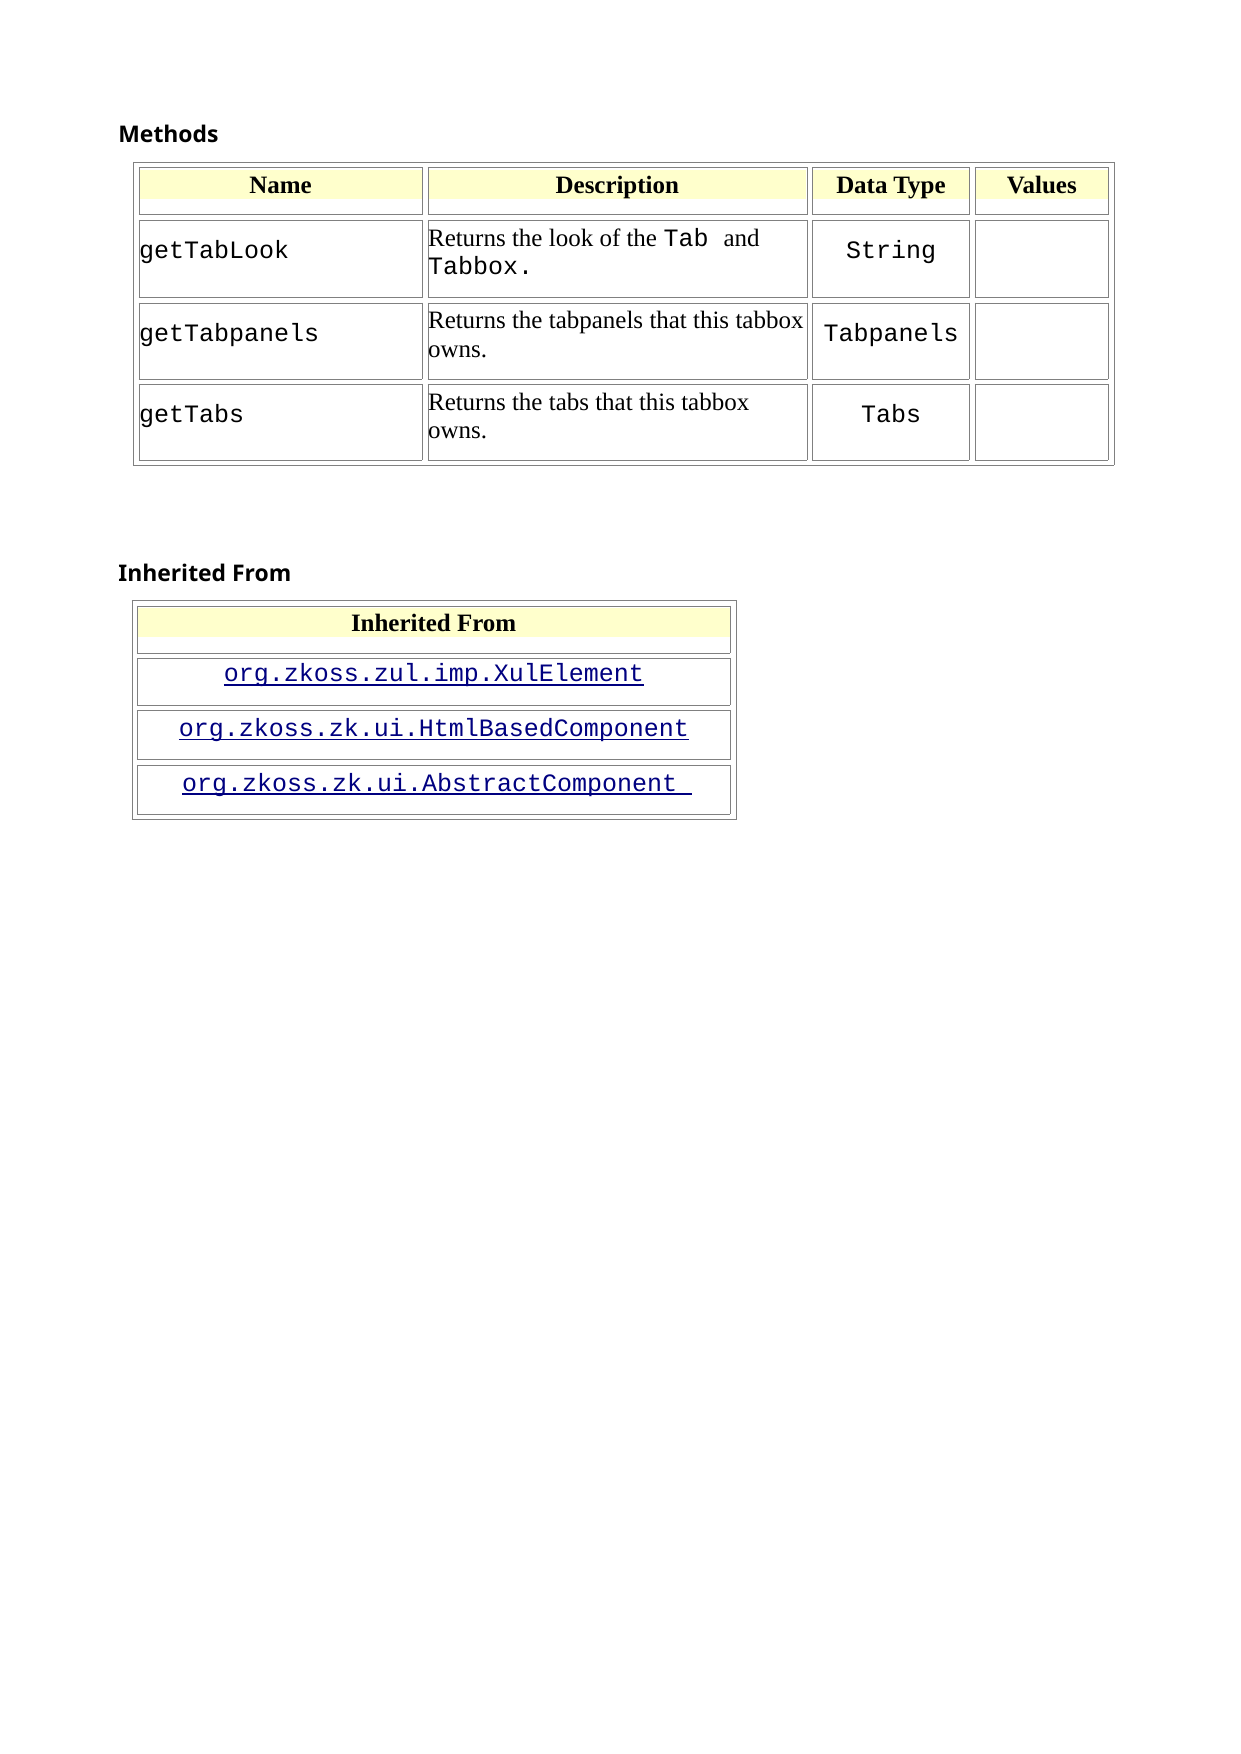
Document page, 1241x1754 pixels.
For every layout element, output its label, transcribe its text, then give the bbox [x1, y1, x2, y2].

table_cell [972, 214, 1111, 297]
table_cell Returns the look of the Tab and Tabbox. [425, 214, 809, 297]
table_cell [976, 304, 1108, 378]
table_header Description [425, 163, 809, 214]
table_cell Returns the tabpanels that this tabbox owns. [425, 297, 809, 378]
table_cell [976, 221, 1108, 297]
table_cell getTabs [136, 379, 425, 460]
table_cell String [809, 214, 972, 297]
table_header Name [136, 163, 425, 214]
table_cell org.zkoss.zul.imp.XulElement [134, 653, 733, 705]
table_cell org.zkoss.zk.ui.AbstractComponent [134, 759, 733, 814]
table_cell [976, 385, 1108, 460]
table_cell getTabpanels [136, 297, 425, 378]
table_cell [972, 379, 1111, 460]
table_cell org.zkoss.zk.ui.HtmlBasedComponent [134, 705, 733, 759]
table_cell [972, 297, 1111, 378]
table_header Inherited From [134, 601, 733, 653]
subtitle Methods [118, 118, 1122, 149]
subtitle Inherited From [118, 556, 1122, 588]
table_header Values [972, 163, 1111, 214]
table_cell Returns the tabs that this tabbox owns. [425, 379, 809, 460]
table_cell Tabs [809, 379, 972, 460]
table_cell getTabLook [136, 214, 425, 297]
table_cell Tabpanels [809, 297, 972, 378]
table_header Data Type [809, 163, 972, 214]
